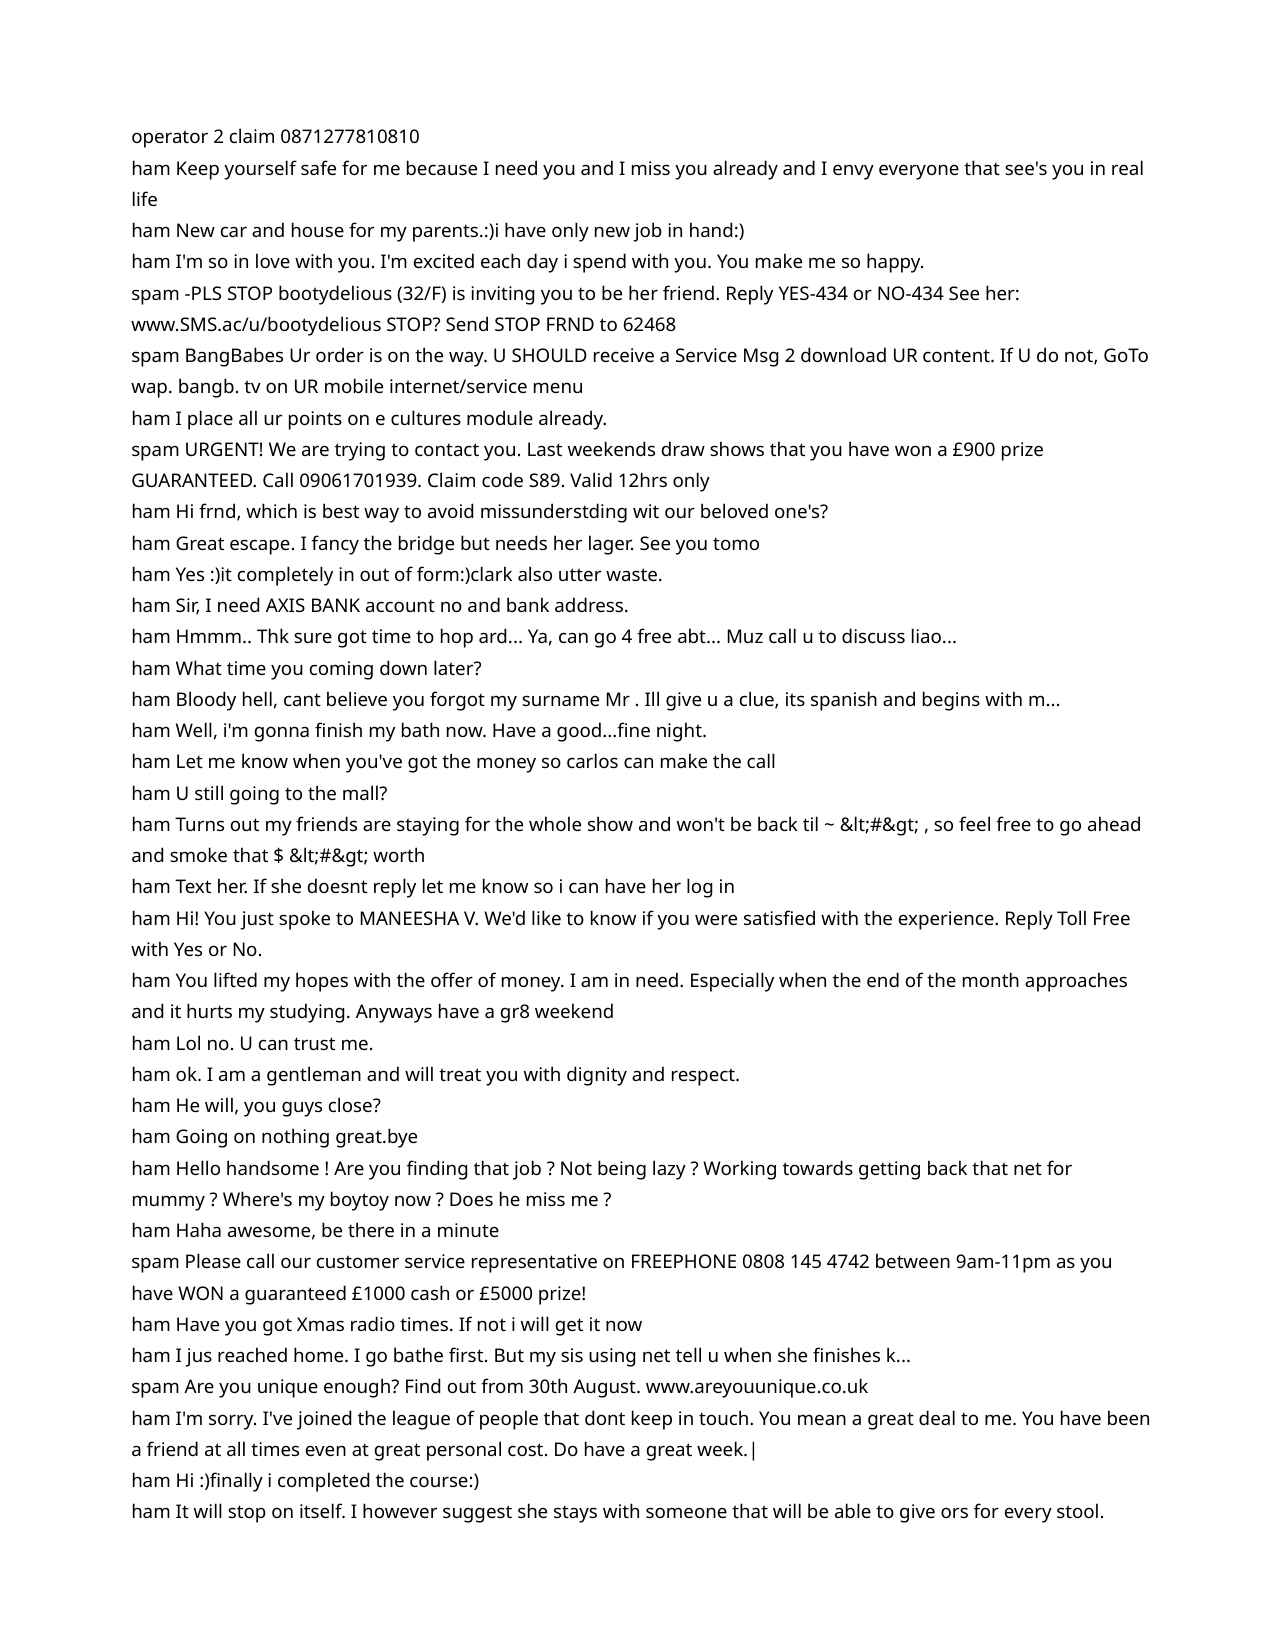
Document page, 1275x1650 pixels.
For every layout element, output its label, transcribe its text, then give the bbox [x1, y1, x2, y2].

table_cell [118, 1243, 131, 1306]
table_cell [118, 1024, 131, 1056]
table_cell ham Hi frnd, which is best way to avoid missunderstding wit our beloved one's? [131, 493, 1157, 524]
table_cell spam -PLS STOP bootydelious (32/F) is inviting you to be her friend. Reply YES-434 or NO-434 See her: www.SMS.ac/u/bootydelious STOP? Send STOP FRND to 62468 [131, 274, 1157, 337]
table_cell [118, 1462, 131, 1493]
table_cell [118, 243, 131, 274]
table_cell [118, 399, 131, 431]
table_cell ham Lol no. U can trust me. [131, 1024, 1157, 1056]
table_cell spam Are you unique enough? Find out from 30th August. www.areyouunique.co.uk [131, 1368, 1157, 1399]
table_cell [118, 1118, 131, 1149]
table_cell [118, 962, 131, 1024]
table_cell spam BangBabes Ur order is on the way. U SHOULD receive a Service Msg 2 download UR content. If U do not, GoTo wap. bangb. tv on UR mobile internet/service menu [131, 337, 1157, 399]
table_cell [118, 431, 131, 493]
table_cell [118, 274, 131, 337]
table_cell ham Sir, I need AXIS BANK account no and bank address. [131, 587, 1157, 618]
table_cell ham I jus reached home. I go bathe first. But my sis using net tell u when she finishes k... [131, 1337, 1157, 1368]
table_cell ham Let me know when you've got the money so carlos can make the call [131, 743, 1157, 774]
table_cell ham Hi :)finally i completed the course:) [131, 1462, 1157, 1493]
table_cell [118, 556, 131, 587]
table_cell [118, 337, 131, 399]
table_cell [118, 493, 131, 524]
table_cell ham What time you coming down later? [131, 649, 1157, 681]
table_cell ham ok. I am a gentleman and will treat you with dignity and respect. [131, 1056, 1157, 1087]
table_cell [118, 212, 131, 243]
table_cell [118, 899, 131, 962]
table_cell [118, 1306, 131, 1337]
table_cell [118, 649, 131, 681]
table_cell ham Have you got Xmas radio times. If not i will get it now [131, 1306, 1157, 1337]
table_cell ham Hmmm.. Thk sure got time to hop ard... Ya, can go 4 free abt... Muz call u to discuss liao... [131, 618, 1157, 649]
table_cell [118, 774, 131, 806]
table_cell ham Hi! You just spoke to MANEESHA V. We'd like to know if you were satisfied with the experience. Reply Toll Free with Yes or No. [131, 899, 1157, 962]
table_cell ham Turns out my friends are staying for the whole show and won't be back til ~ &lt;#&gt; , so feel free to go ahead and smoke that $ &lt;#&gt; worth [131, 806, 1157, 868]
table_cell [118, 149, 131, 212]
table_cell [118, 1368, 131, 1399]
table_cell [118, 712, 131, 743]
table_cell [118, 1337, 131, 1368]
table_cell ham He will, you guys close? [131, 1087, 1157, 1118]
table_cell [118, 1087, 131, 1118]
table_cell [118, 681, 131, 712]
table_cell ham You lifted my hopes with the offer of money. I am in need. Especially when the end of the month approaches and it hurts my studying. Anyways have a gr8 weekend [131, 962, 1157, 1024]
table_cell spam URGENT! We are trying to contact you. Last weekends draw shows that you have won a £900 prize GUARANTEED. Call 09061701939. Claim code S89. Valid 12hrs only [131, 431, 1157, 493]
table_cell [118, 743, 131, 774]
table_cell ham Haha awesome, be there in a minute [131, 1212, 1157, 1243]
table_cell [118, 1056, 131, 1087]
table_cell [118, 1493, 131, 1524]
table_cell [118, 806, 131, 868]
table_cell operator 2 claim 0871277810810 [131, 118, 1157, 149]
table_cell ham I'm so in love with you. I'm excited each day i spend with you. You make me so happy. [131, 243, 1157, 274]
table_cell spam Please call our customer service representative on FREEPHONE 0808 145 4742 between 9am-11pm as you have WON a guaranteed £1000 cash or £5000 prize! [131, 1243, 1157, 1306]
table_cell ham Yes :)it completely in out of form:)clark also utter waste. [131, 556, 1157, 587]
table_cell [118, 1212, 131, 1243]
table_cell ham Text her. If she doesnt reply let me know so i can have her log in [131, 868, 1157, 899]
table_cell ham It will stop on itself. I however suggest she stays with someone that will be able to give ors for every stool. [131, 1493, 1157, 1524]
table_cell ham U still going to the mall? [131, 774, 1157, 806]
table_cell ham New car and house for my parents.:)i have only new job in hand:) [131, 212, 1157, 243]
table_cell ham I'm sorry. I've joined the league of people that dont keep in touch. You mean a great deal to me. You have been a friend at all times even at great personal cost. Do have a great week.| [131, 1399, 1157, 1462]
table_cell [118, 524, 131, 556]
table_cell ham Well, i'm gonna finish my bath now. Have a good...fine night. [131, 712, 1157, 743]
table_cell [118, 1399, 131, 1462]
table_cell [118, 118, 131, 149]
table_cell [118, 868, 131, 899]
table_cell [118, 618, 131, 649]
table_cell ham Great escape. I fancy the bridge but needs her lager. See you tomo [131, 524, 1157, 556]
table_cell ham Going on nothing great.bye [131, 1118, 1157, 1149]
table_cell ham Hello handsome ! Are you finding that job ? Not being lazy ? Working towards getting back that net for mummy ? Where's my boytoy now ? Does he miss me ? [131, 1149, 1157, 1212]
table_cell ham Bloody hell, cant believe you forgot my surname Mr . Ill give u a clue, its spanish and begins with m... [131, 681, 1157, 712]
table_cell [118, 1149, 131, 1212]
table_cell ham Keep yourself safe for me because I need you and I miss you already and I envy everyone that see's you in real life [131, 149, 1157, 212]
table_cell ham I place all ur points on e cultures module already. [131, 399, 1157, 431]
table_cell [118, 587, 131, 618]
